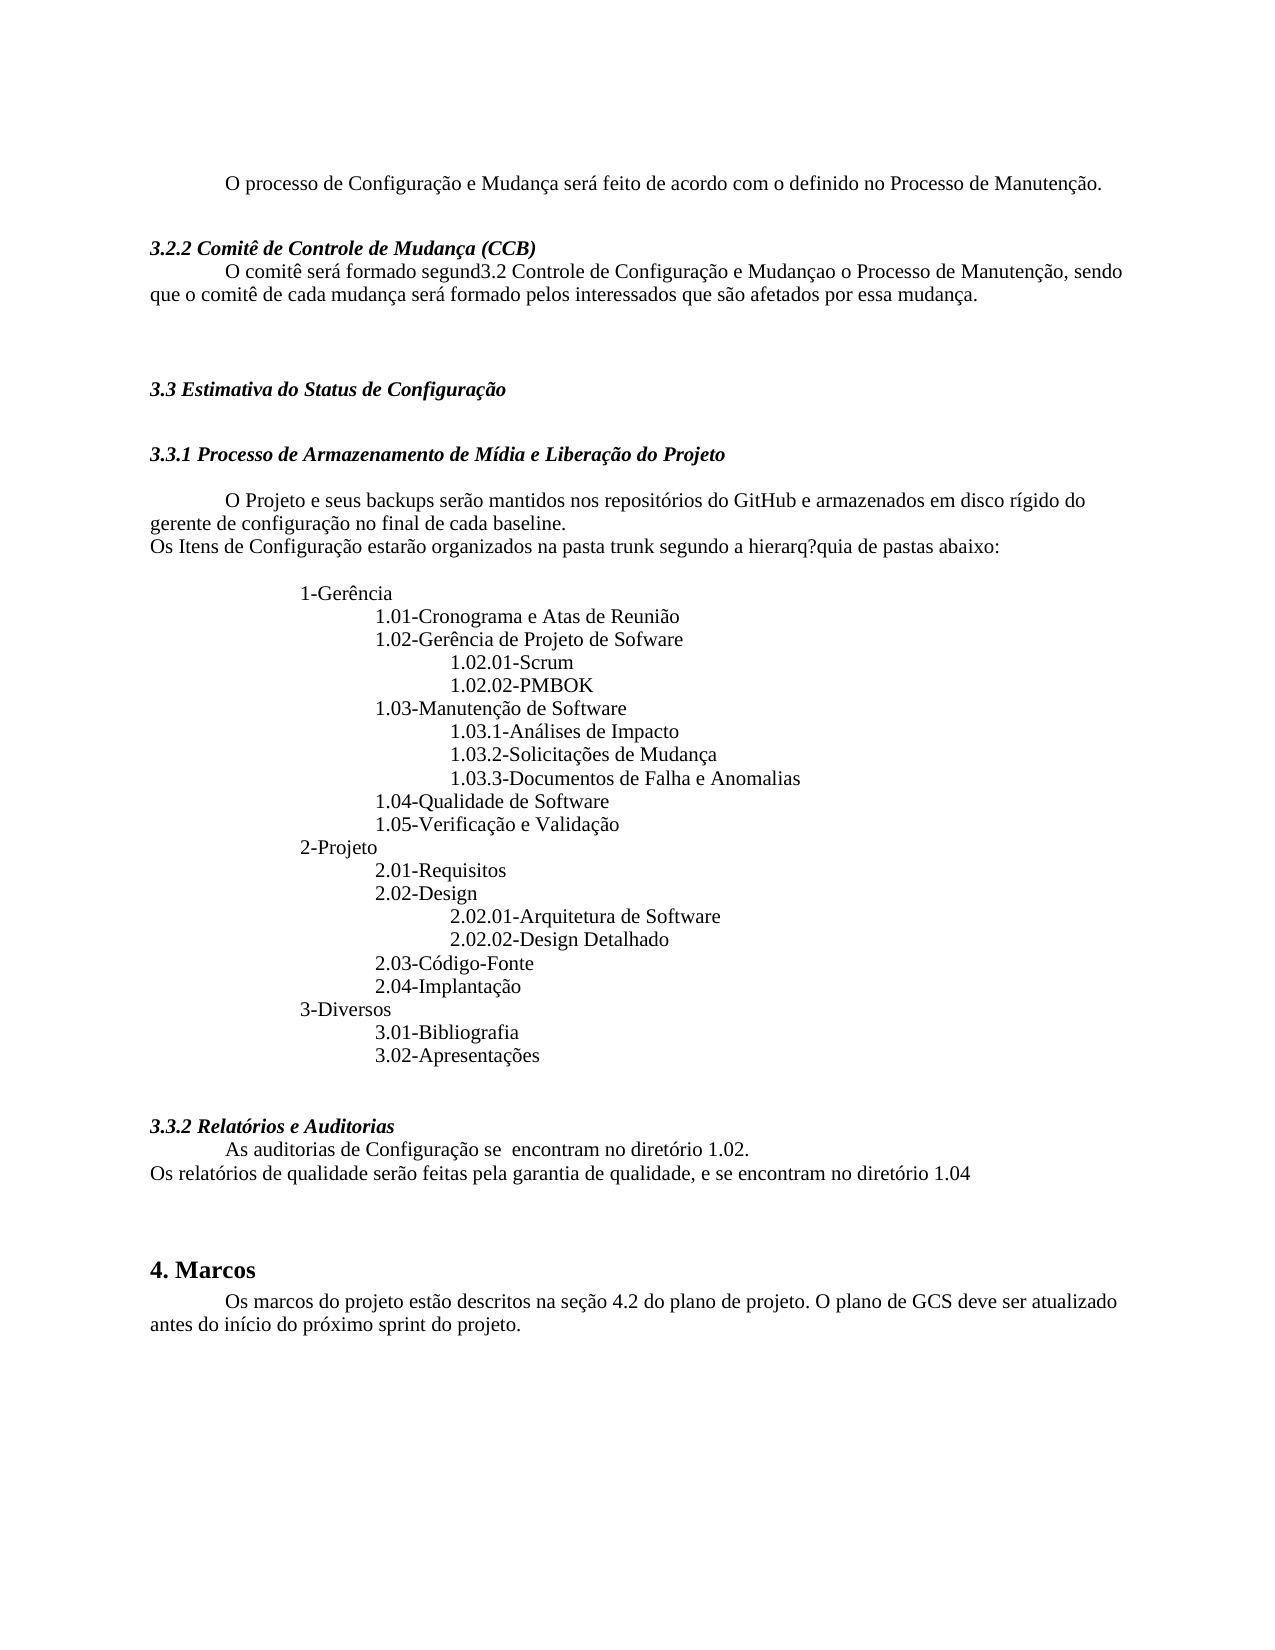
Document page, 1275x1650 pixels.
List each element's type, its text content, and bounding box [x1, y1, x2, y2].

text 2.04-Implantação [225, 974, 1125, 998]
text 1.05-Verificação e Validação [225, 813, 1125, 836]
text Os marcos do projeto estão descritos na seção 4.2 do plano de projeto. O plano de GCS deve ser atualizado antes do início do próximo sprint do projeto. [150, 1290, 1125, 1336]
text 1.03.2-Solicitações de Mudança [225, 743, 1125, 766]
text 1.03-Manutenção de Software [225, 697, 1125, 720]
subtitle 4. Marcos [150, 1256, 1125, 1284]
text 1.03.3-Documentos de Falha e Anomalias [225, 766, 1125, 789]
text 1.03.1-Análises de Impacto [225, 720, 1125, 743]
text O Projeto e seus backups serão mantidos nos repositórios do GitHub e armazenados em disco rígido do gerente de configuração no final de cada baseline. [150, 489, 1125, 535]
text 2.02.02-Design Detalhado [225, 928, 1125, 951]
text 2.03-Código-Fonte [225, 951, 1125, 974]
text As auditorias de Configuração se encontram no diretório 1.02. [150, 1138, 1125, 1161]
text 3-Diversos [225, 998, 1125, 1021]
text Os Itens de Configuração estarão organizados na pasta trunk segundo a hierarq?quia de pastas abaixo: [150, 535, 1125, 558]
text 2-Projeto [225, 836, 1125, 859]
text O processo de Configuração e Mudança será feito de acordo com o definido no Processo de Manutenção. [150, 172, 1125, 195]
text 1.04-Qualidade de Software [225, 789, 1125, 813]
text 1.02-Gerência de Projeto de Sofware [225, 628, 1125, 651]
text 3.01-Bibliografia [225, 1021, 1125, 1044]
text 2.02.01-Arquitetura de Software [225, 905, 1125, 928]
text 3.2.2 Comitê de Controle de Mudança (CCB) [150, 237, 1125, 260]
text 1.02.01-Scrum [225, 651, 1125, 674]
text O comitê será formado segund3.2 Controle de Configuração e Mudançao o Processo de Manutenção, sendo que o comitê de cada mudança será formado pelos interessados que são afetados por essa mudança. [150, 260, 1125, 306]
text Os relatórios de qualidade serão feitas pela garantia de qualidade, e se encontram no diretório 1.04 [150, 1161, 1125, 1184]
text 3.3.1 Processo de Armazenamento de Mídia e Liberação do Projeto [150, 443, 1125, 466]
text 3.3.2 Relatórios e Auditorias [150, 1115, 1125, 1138]
text 1-Gerência [225, 581, 1125, 604]
text 1.01-Cronograma e Atas de Reunião [225, 604, 1125, 628]
subtitle 3.3 Estimativa do Status de Configuração [150, 378, 1125, 401]
text 3.02-Apresentações [225, 1044, 1125, 1067]
text 1.02.02-PMBOK [225, 674, 1125, 697]
text 2.01-Requisitos [225, 859, 1125, 882]
text 2.02-Design [225, 882, 1125, 905]
